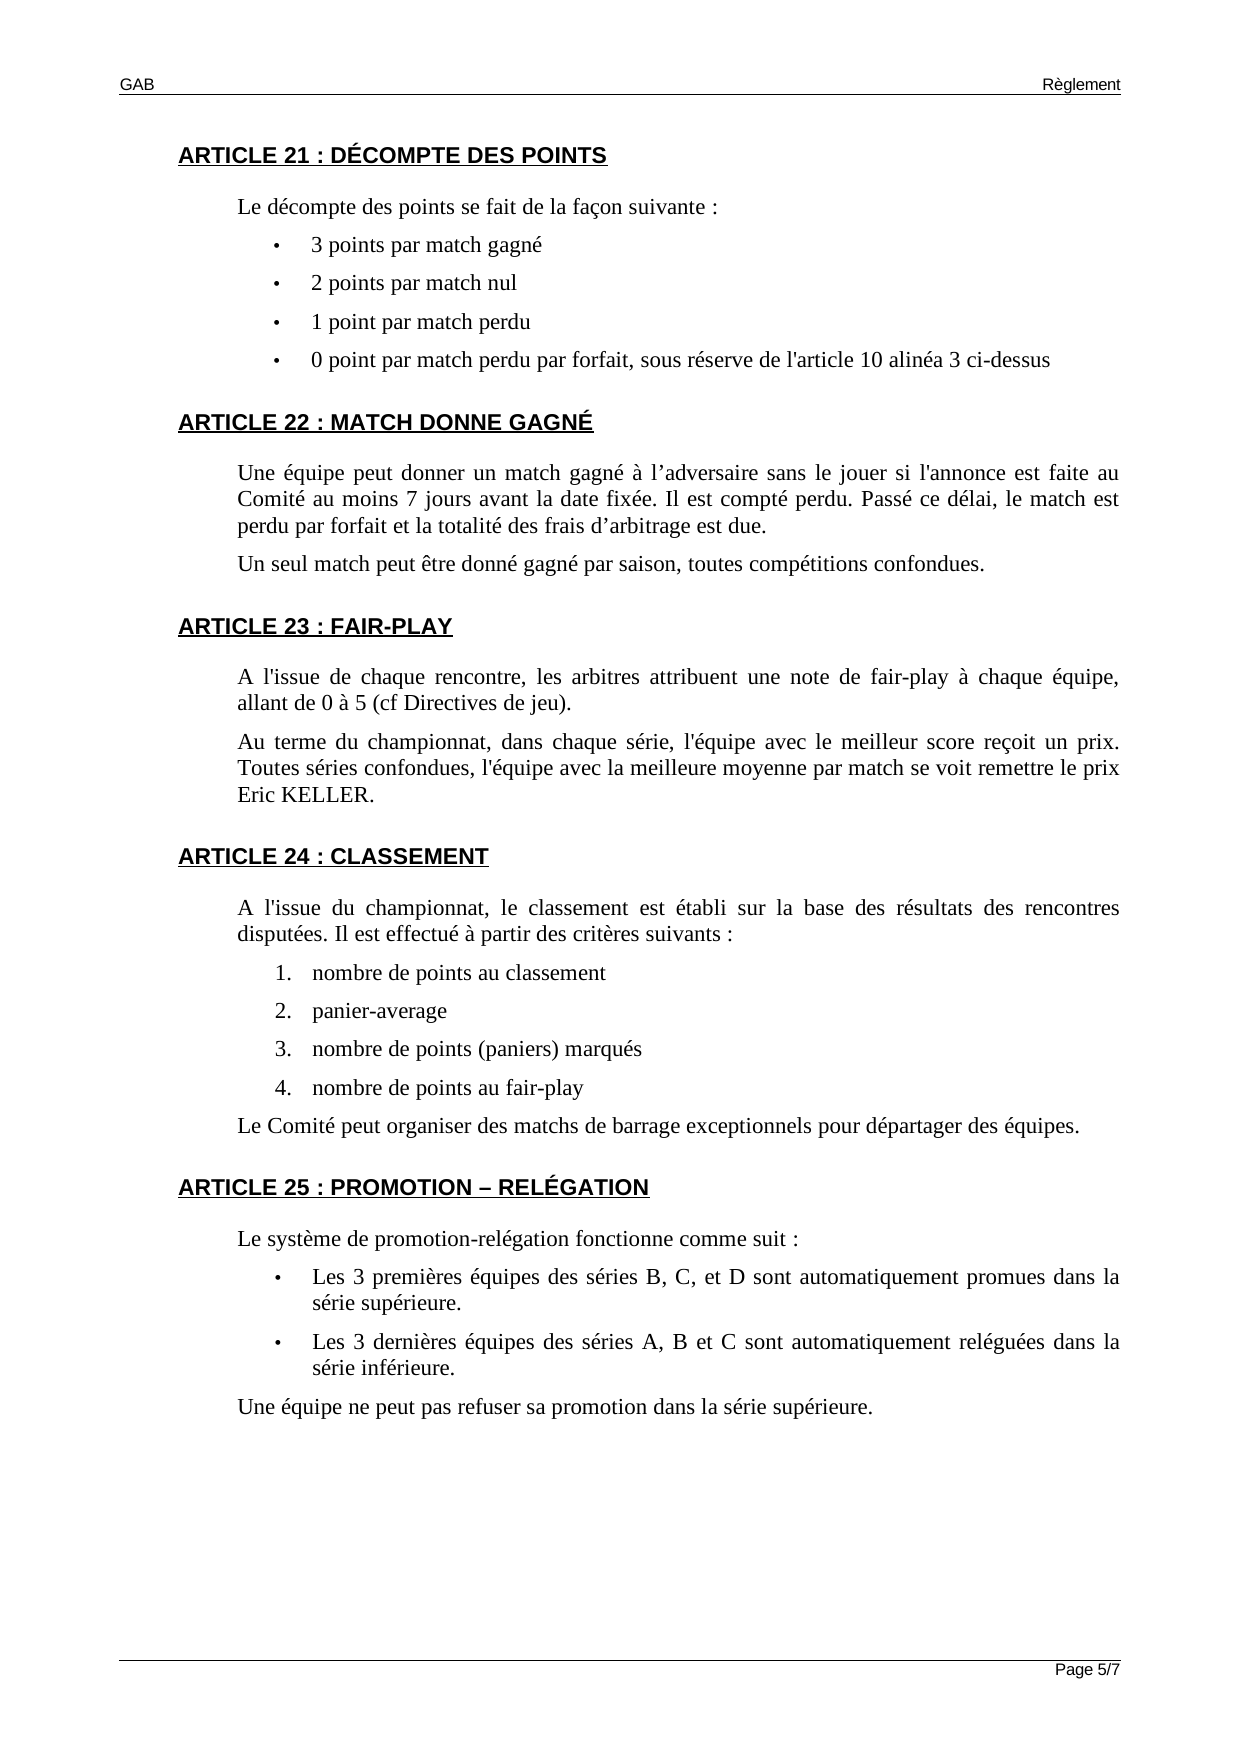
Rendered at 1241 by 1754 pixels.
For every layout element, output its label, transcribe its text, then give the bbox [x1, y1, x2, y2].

text A l'issue de chaque rencontre, les arbitres attribuent une note de fair-play à chaque équipe, allant de 0 à 5 (cf Directives de jeu). [237, 663, 1121, 716]
list nombre de points au fair-play [274, 1073, 1121, 1100]
text Au terme du championnat, dans chaque série, l'équipe avec le meilleur score reçoit un prix. Toutes séries confondues, l'équipe avec la meilleure moyenne par match se voit remettre le prix Eric KELLER. [237, 728, 1121, 807]
list panier-average [274, 997, 1121, 1023]
list Les 3 dernières équipes des séries A, B et C sont automatiquement reléguées dans la série inférieure. [274, 1328, 1121, 1381]
subtitle ARTICLE 23 : FAIR-PLAY [178, 612, 1121, 639]
list 1 point par match perdu [273, 307, 1121, 334]
list 3 points par match gagné [273, 231, 1121, 257]
text Un seul match peut être donné gagné par saison, toutes compétitions confondues. [237, 550, 1121, 577]
list nombre de points (paniers) marqués [274, 1035, 1121, 1062]
subtitle ARTICLE 24 : CLASSEMENT [178, 843, 1121, 870]
text Le décompte des points se fait de la façon suivante : [237, 192, 1121, 219]
text Une équipe peut donner un match gagné à l’adversaire sans le jouer si l'annonce est faite au Comité au moins 7 jours avant la date fixée. Il est compté perdu. Passé ce délai, le match est perdu par forfait et la totalité des frais d’arbitrage est due. [237, 458, 1121, 538]
list nombre de points au classement [274, 958, 1121, 985]
subtitle ARTICLE 21 : DÉCOMPTE DES POINTS [178, 142, 1121, 169]
text Une équipe ne peut pas refuser sa promotion dans la série supérieure. [237, 1392, 1121, 1419]
list 0 point par match perdu par forfait, sous réserve de l'article 10 alinéa 3 ci-dessus [273, 346, 1121, 372]
list Les 3 premières équipes des séries B, C, et D sont automatiquement promues dans la série supérieure. [274, 1263, 1121, 1316]
subtitle ARTICLE 22 : MATCH DONNE GAGNÉ [178, 408, 1121, 435]
text Le système de promotion-relégation fonctionne comme suit : [237, 1224, 1121, 1251]
text Le Comité peut organiser des matchs de barrage exceptionnels pour départager des équipes. [237, 1112, 1121, 1138]
subtitle ARTICLE 25 : PROMOTION – RELÉGATION [178, 1174, 1121, 1201]
list 2 points par match nul [273, 269, 1121, 296]
text A l'issue du championnat, le classement est établi sur la base des résultats des rencontres disputées. Il est effectué à partir des critères suivants : [237, 893, 1121, 947]
